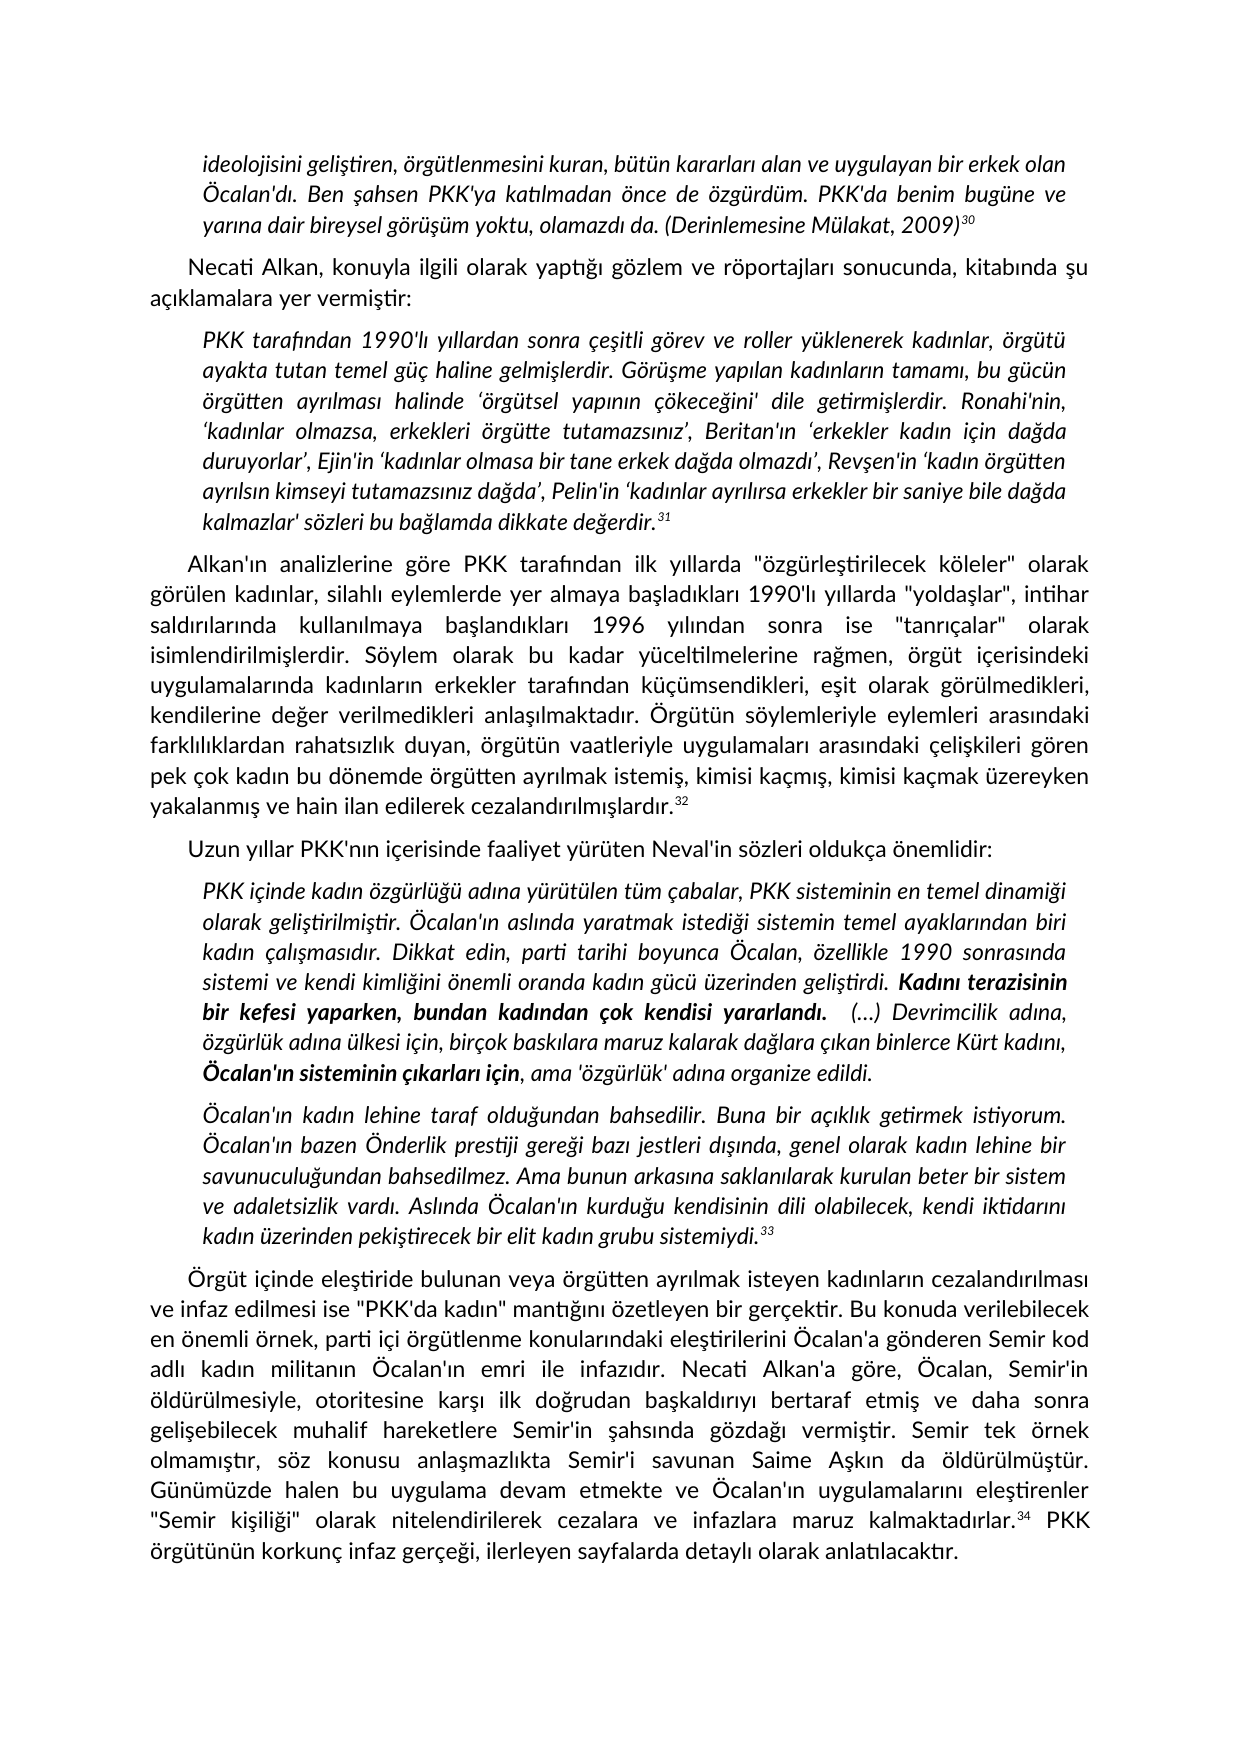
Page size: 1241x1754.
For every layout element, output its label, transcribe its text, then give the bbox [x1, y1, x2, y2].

text Alkan'ın analizlerine göre PKK tarafından ilk yıllarda "özgürleştirilecek köleler" olarak görülen kadınlar, silahlı eylemlerde yer almaya başladıkları 1990'lı yıllarda "yoldaşlar", intihar saldırılarında kullanılmaya başlandıkları 1996 yılından sonra ise "tanrıçalar" olarak isimlendirilmişlerdir. Söylem olarak bu kadar yüceltilmelerine rağmen, örgüt içerisindeki uygulamalarında kadınların erkekler tarafından küçümsendikleri, eşit olarak görülmedikleri, kendilerine değer verilmedikleri anlaşılmaktadır. Örgütün söylemleriyle eylemleri arasındaki farklılıklardan rahatsızlık duyan, örgütün vaatleriyle uygulamaları arasındaki çelişkileri gören pek çok kadın bu dönemde örgütten ayrılmak istemiş, kimisi kaçmış, kimisi kaçmak üzereyken yakalanmış ve hain ilan edilerek cezalandırılmışlardır.32 [150, 550, 1090, 819]
text PKK tarafından 1990'lı yıllardan sonra çeşitli görev ve roller yüklenerek kadınlar, örgütü ayakta tutan temel güç haline gelmişlerdir. Görüşme yapılan kadınların tamamı, bu gücün örgütten ayrılması halinde ‘örgütsel yapının çökeceğini' dile getirmişlerdir. Ronahi'nin, ‘kadınlar olmazsa, erkekleri örgütte tutamazsınız’, Beritan'ın ‘erkekler kadın için dağda duruyorlar’, Ejin'in ‘kadınlar olmasa bir tane erkek dağda olmazdı’, Revşen'in ‘kadın örgütten ayrılsın kimseyi tutamazsınız dağda’, Pelin'in ‘kadınlar ayrılırsa erkekler bir saniye bile dağda kalmazlar' sözleri bu bağlamda dikkate değerdir.31 [202, 326, 1068, 535]
text PKK içinde kadın özgürlüğü adına yürütülen tüm çabalar, PKK sisteminin en temel dinamiği olarak geliştirilmiştir. Öcalan'ın aslında yaratmak istediği sistemin temel ayaklarından biri kadın çalışmasıdır. Dikkat edin, parti tarihi boyunca Öcalan, özellikle 1990 sonrasında sistemi ve kendi kimliğini önemli oranda kadın gücü üzerinden geliştirdi. Kadını terazisinin bir kefesi yaparken, bundan kadından çok kendisi yararlandı. (…) Devrimcilik adına, özgürlük adına ülkesi için, birçok baskılara maruz kalarak dağlara çıkan binlerce Kürt kadını, Öcalan'ın sisteminin çıkarları için, ama 'özgürlük' adına organize edildi. [202, 877, 1068, 1086]
text ideolojisini geliştiren, örgütlenmesini kuran, bütün kararları alan ve uygulayan bir erkek olan Öcalan'dı. Ben şahsen PKK'ya katılmadan önce de özgürdüm. PKK'da benim bugüne ve yarına dair bireysel görüşüm yoktu, olamazdı da. (Derinlemesine Mülakat, 2009)30 [202, 150, 1068, 238]
text Uzun yıllar PKK'nın içerisinde faaliyet yürüten Neval'in sözleri oldukça önemlidir: [150, 834, 1090, 862]
text Necati Alkan, konuyla ilgili olarak yaptığı gözlem ve röportajları sonucunda, kitabında şu açıklamalara yer vermiştir: [150, 253, 1090, 311]
text Öcalan'ın kadın lehine taraf olduğundan bahsedilir. Buna bir açıklık getirmek istiyorum. Öcalan'ın bazen Önderlik prestiji gereği bazı jestleri dışında, genel olarak kadın lehine bir savunuculuğundan bahsedilmez. Ama bunun arkasına saklanılarak kurulan beter bir sistem ve adaletsizlik vardı. Aslında Öcalan'ın kurduğu kendisinin dili olabilecek, kendi iktidarını kadın üzerinden pekiştirecek bir elit kadın grubu sistemiydi.33 [202, 1101, 1068, 1249]
text Örgüt içinde eleştiride bulunan veya örgütten ayrılmak isteyen kadınların cezalandırılması ve infaz edilmesi ise "PKK'da kadın" mantığını özetleyen bir gerçektir. Bu konuda verilebilecek en önemli örnek, parti içi örgütlenme konularındaki eleştirilerini Öcalan'a gönderen Semir kod adlı kadın militanın Öcalan'ın emri ile infazıdır. Necati Alkan'a göre, Öcalan, Semir'in öldürülmesiyle, otoritesine karşı ilk doğrudan başkaldırıyı bertaraf etmiş ve daha sonra gelişebilecek muhalif hareketlere Semir'in şahsında gözdağı vermiştir. Semir tek örnek olmamıştır, söz konusu anlaşmazlıkta Semir'i savunan Saime Aşkın da öldürülmüştür. Günümüzde halen bu uygulama devam etmekte ve Öcalan'ın uygulamalarını eleştirenler "Semir kişiliği" olarak nitelendirilerek cezalara ve infazlara maruz kalmaktadırlar.34 PKK örgütünün korkunç infaz gerçeği, ilerleyen sayfalarda detaylı olarak anlatılacaktır. [150, 1264, 1090, 1564]
